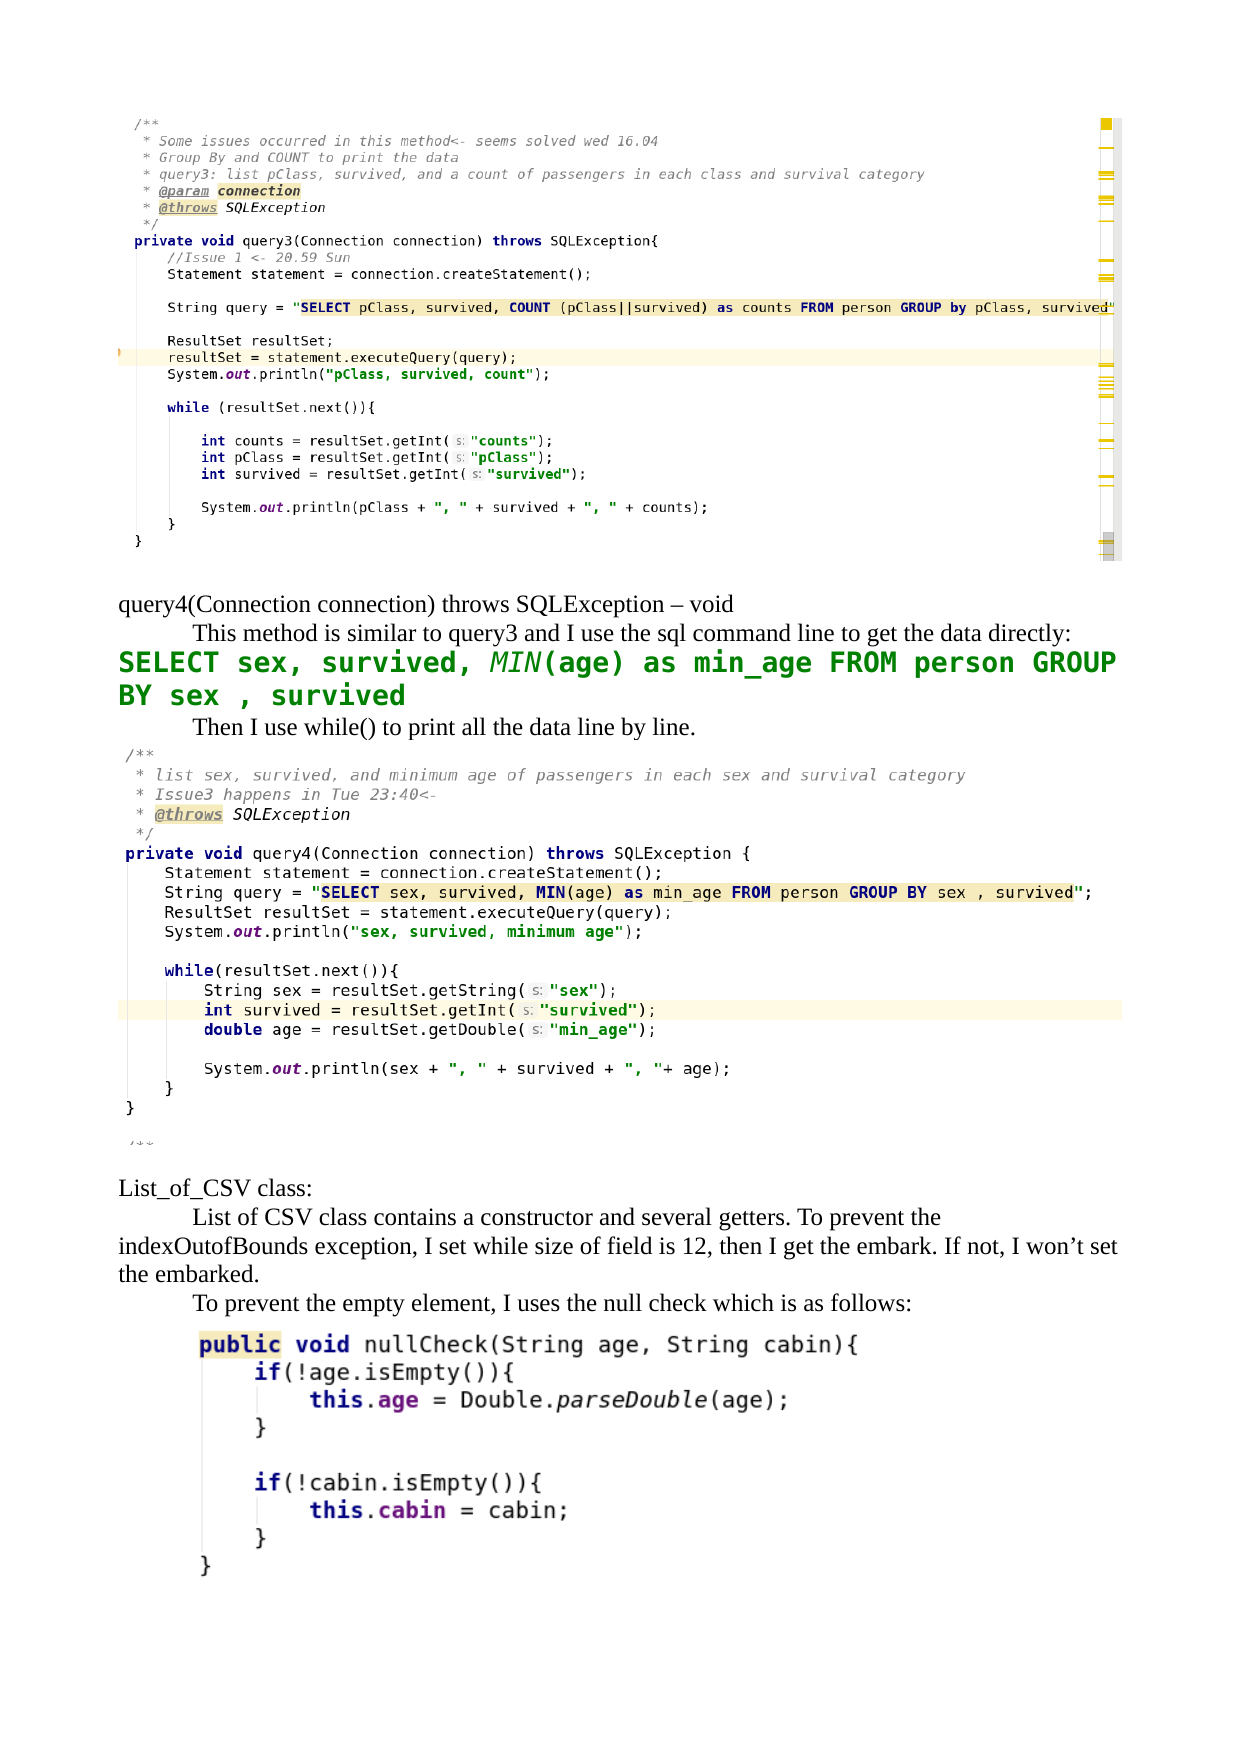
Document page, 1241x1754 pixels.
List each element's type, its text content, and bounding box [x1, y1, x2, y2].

text query4(Connection connection) throws SQLException – void [118, 589, 1122, 618]
text This method is similar to query3 and I use the sql command line to get the data directly: [118, 618, 1122, 647]
text List of CSV class contains a constructor and several getters. To prevent the indexOutofBounds exception, I set while size of field is 12, then I get the embark. If not, I won’t set the embarked. [118, 1202, 1122, 1288]
text To prevent the empty element, I uses the null check which is as follows: [118, 1288, 1122, 1317]
text SELECT sex, survived, MIN(age) as min_age FROM person GROUP BY sex , survived [118, 647, 1122, 712]
picture [118, 118, 1123, 561]
text Then I use while() to print all the data line by line. [118, 712, 1122, 740]
picture [118, 740, 1123, 1145]
text List_of_CSV class: [118, 1173, 1122, 1202]
picture [179, 1317, 1061, 1586]
